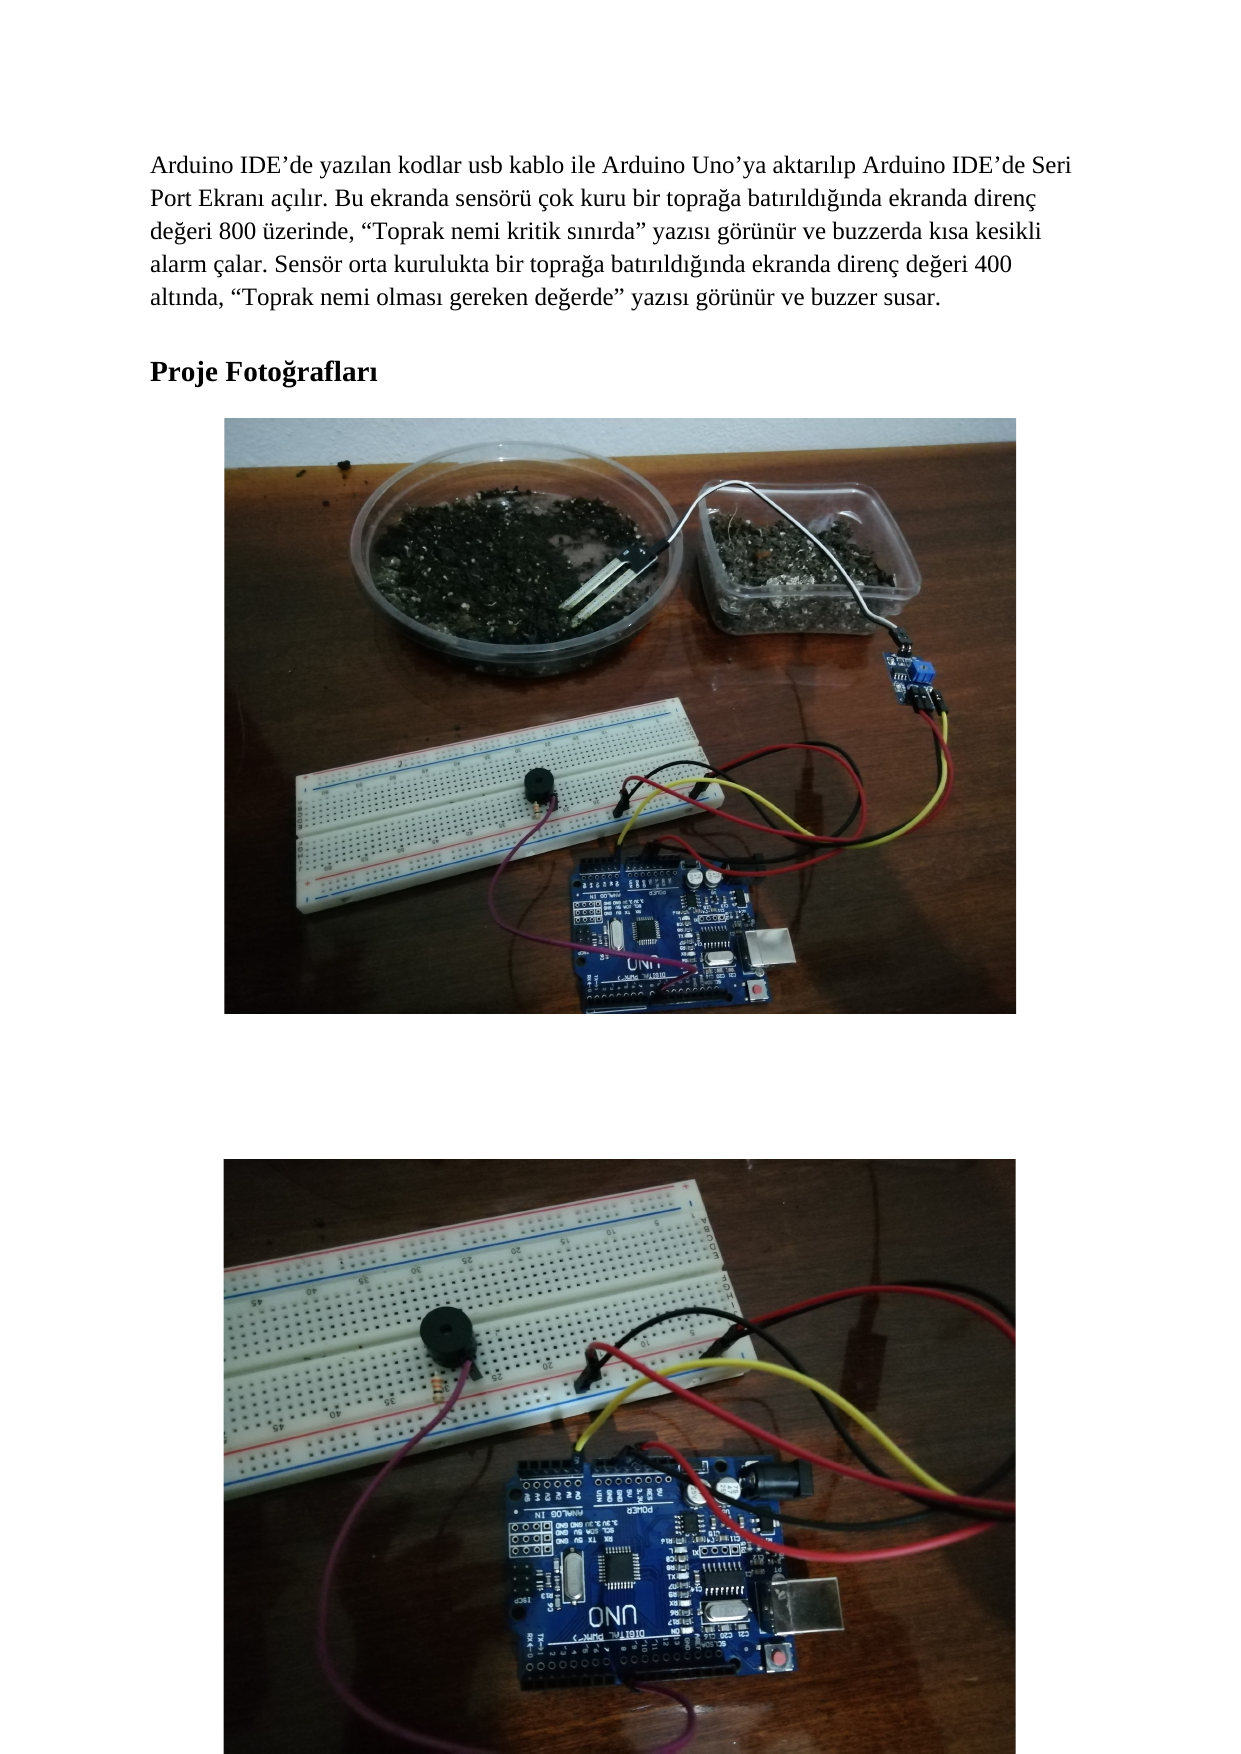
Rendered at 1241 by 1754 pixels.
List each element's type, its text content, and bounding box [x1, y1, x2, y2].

text Proje Fotoğrafları [150, 354, 1090, 387]
picture [223, 1159, 1016, 1754]
picture [224, 418, 1017, 1014]
text Arduino IDE’de yazılan kodlar usb kablo ile Arduino Uno’ya aktarılıp Arduino IDE’de Seri Port Ekranı açılır. Bu ekranda sensörü çok kuru bir toprağa batırıldığında ekranda direnç değeri 800 üzerinde, “Toprak nemi kritik sınırda” yazısı görünür ve buzzerda kısa kesikli alarm çalar. Sensör orta kurulukta bir toprağa batırıldığında ekranda direnç değeri 400 altında, “Toprak nemi olması gereken değerde” yazısı görünür ve buzzer susar. [150, 150, 1090, 311]
